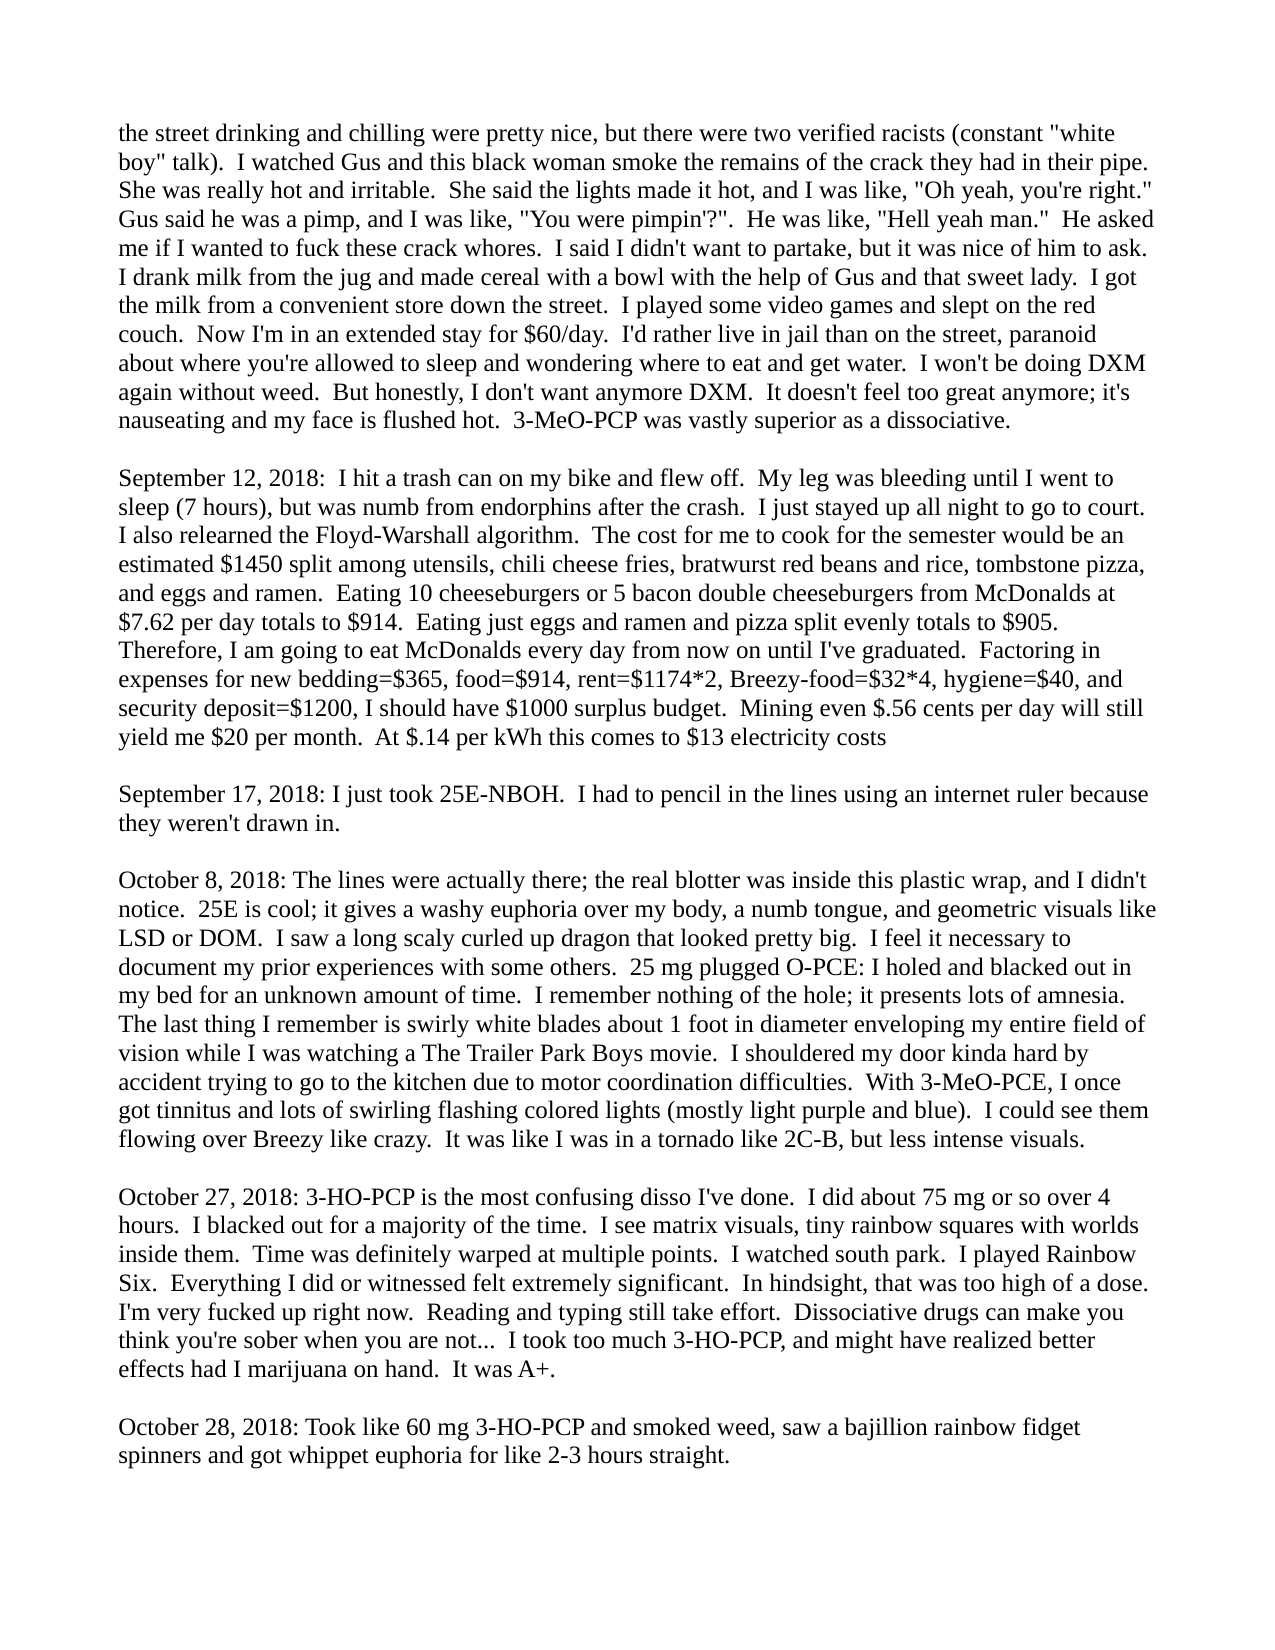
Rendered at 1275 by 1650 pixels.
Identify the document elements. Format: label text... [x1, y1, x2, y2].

text September 17, 2018: I just took 25E-NBOH. I had to pencil in the lines using an internet ruler because they weren't drawn in. [118, 779, 1157, 837]
text October 27, 2018: 3-HO-PCP is the most confusing disso I've done. I did about 75 mg or so over 4 hours. I blacked out for a majority of the time. I see matrix visuals, tiny rainbow squares with worlds inside them. Time was definitely warped at multiple points. I watched south park. I played Rainbow Six. Everything I did or witnessed felt extremely significant. In hindsight, that was too high of a dose. I'm very fucked up right now. Reading and typing still take effort. Dissociative drugs can make you think you're sober when you are not... I took too much 3-HO-PCP, and might have realized better effects had I marijuana on hand. It was A+. [118, 1182, 1157, 1383]
text October 8, 2018: The lines were actually there; the real blotter was inside this plastic wrap, and I didn't notice. 25E is cool; it gives a washy euphoria over my body, a numb tongue, and geometric visuals like LSD or DOM. I saw a long scaly curled up dragon that looked pretty big. I feel it necessary to document my prior experiences with some others. 25 mg plugged O-PCE: I holed and blacked out in my bed for an unknown amount of time. I remember nothing of the hole; it presents lots of amnesia. The last thing I remember is swirly white blades about 1 foot in diameter enveloping my entire field of vision while I was watching a The Trailer Park Boys movie. I shouldered my door kinda hard by accident trying to go to the kitchen due to motor coordination difficulties. With 3-MeO-PCE, I once got tinnitus and lots of swirling flashing colored lights (mostly light purple and blue). I could see them flowing over Breezy like crazy. It was like I was in a tornado like 2C-B, but less intense visuals. [118, 866, 1157, 1153]
text the street drinking and chilling were pretty nice, but there were two verified racists (constant "white boy" talk). I watched Gus and this black woman smoke the remains of the crack they had in their pipe. She was really hot and irritable. She said the lights made it hot, and I was like, "Oh yeah, you're right." Gus said he was a pimp, and I was like, "You were pimpin'?". He was like, "Hell yeah man." He asked me if I wanted to fuck these crack whores. I said I didn't want to partake, but it was nice of him to ask. I drank milk from the jug and made cereal with a bowl with the help of Gus and that sweet lady. I got the milk from a convenient store down the street. I played some video games and slept on the red couch. Now I'm in an extended stay for $60/day. I'd rather live in jail than on the street, paranoid about where you're allowed to sleep and wondering where to eat and get water. I won't be doing DXM again without weed. But honestly, I don't want anymore DXM. It doesn't feel too great anymore; it's nauseating and my face is flushed hot. 3-MeO-PCP was vastly superior as a dissociative. [118, 118, 1157, 434]
text September 12, 2018: I hit a trash can on my bike and flew off. My leg was bleeding until I went to sleep (7 hours), but was numb from endorphins after the crash. I just stayed up all night to go to court. I also relearned the Floyd-Warshall algorithm. The cost for me to cook for the semester would be an estimated $1450 split among utensils, chili cheese fries, bratwurst red beans and rice, tombstone pizza, and eggs and ramen. Eating 10 cheeseburgers or 5 bacon double cheeseburgers from McDonalds at $7.62 per day totals to $914. Eating just eggs and ramen and pizza split evenly totals to $905. Therefore, I am going to eat McDonalds every day from now on until I've graduated. Factoring in expenses for new bedding=$365, food=$914, rent=$1174*2, Breezy-food=$32*4, hygiene=$40, and security deposit=$1200, I should have $1000 surplus budget. Mining even $.56 cents per day will still yield me $20 per month. At $.14 per kWh this comes to $13 electricity costs [118, 463, 1157, 751]
text October 28, 2018: Took like 60 mg 3-HO-PCP and smoked weed, saw a bajillion rainbow fidget spinners and got whippet euphoria for like 2-3 hours straight. [118, 1412, 1157, 1469]
